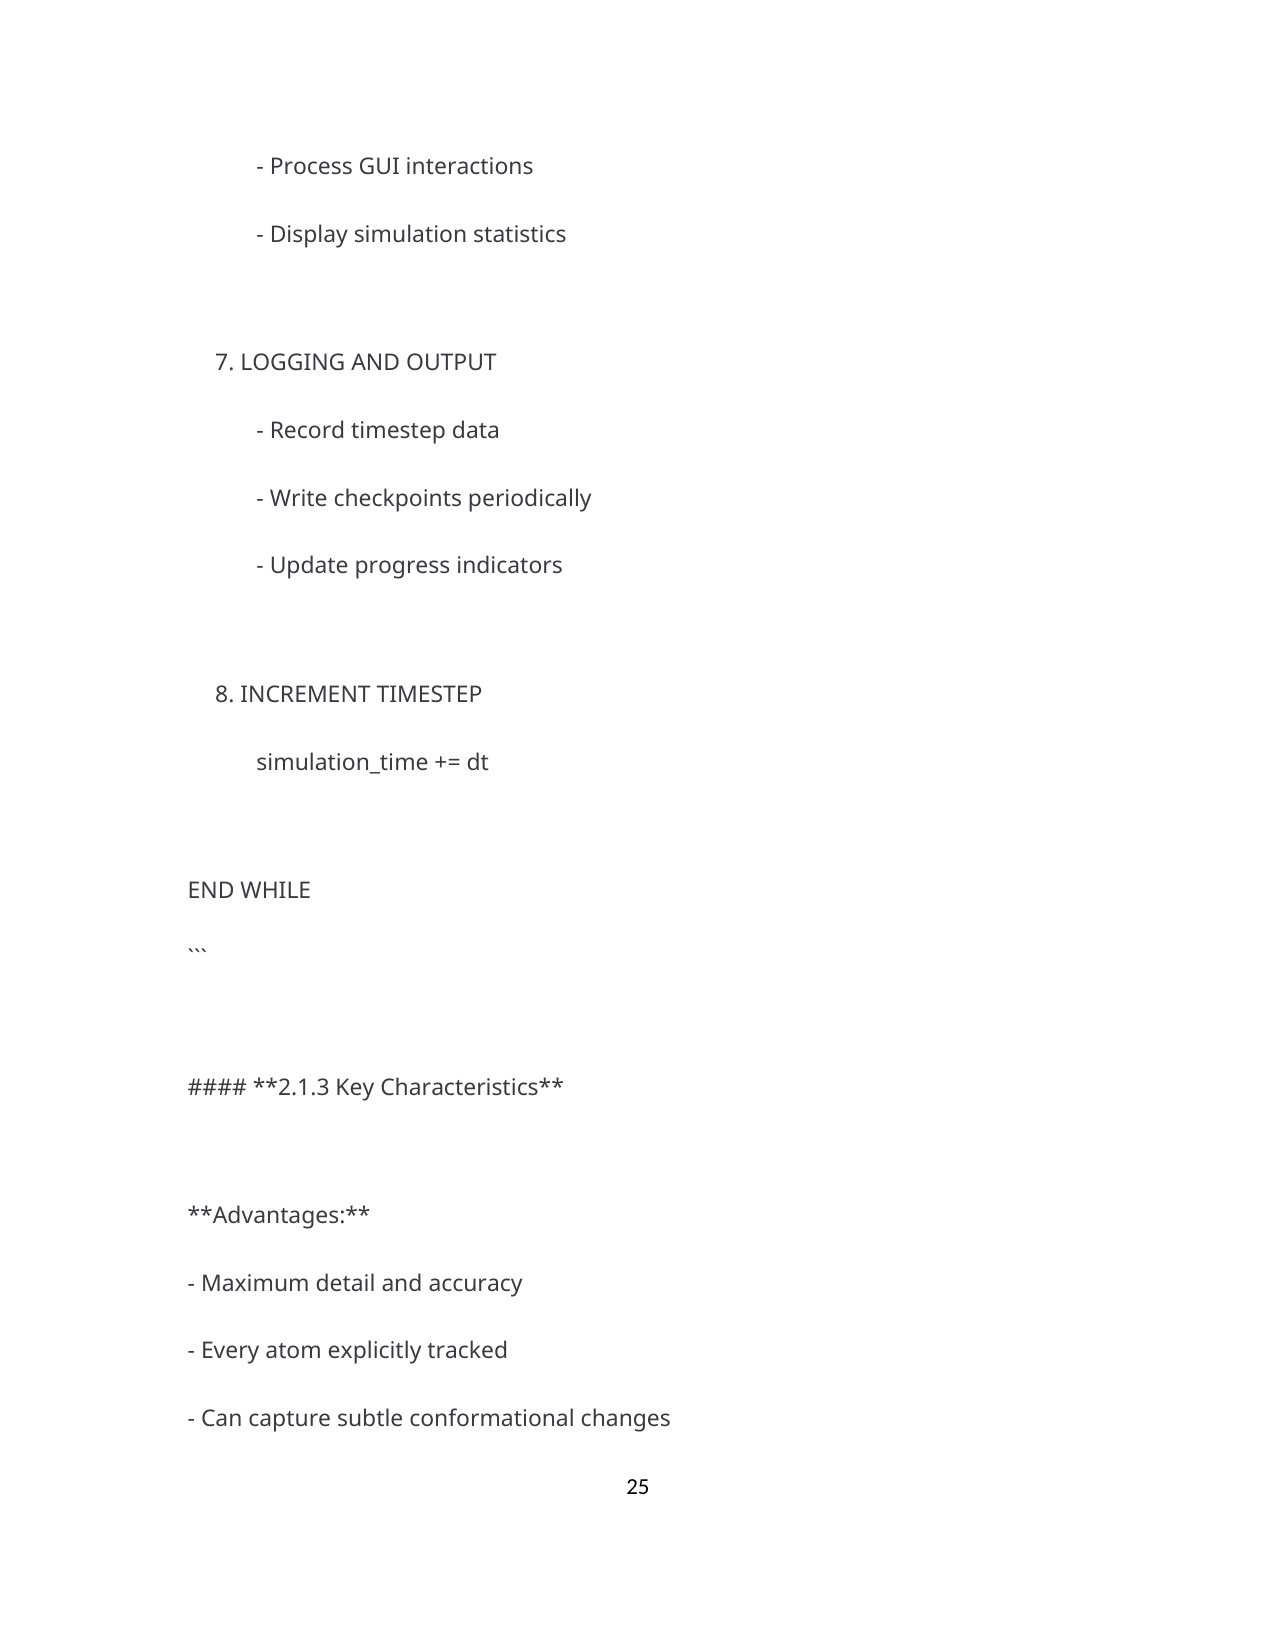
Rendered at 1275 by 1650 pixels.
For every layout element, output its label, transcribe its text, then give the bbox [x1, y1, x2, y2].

text - Every atom explicitly tracked [187, 1334, 1087, 1366]
text - Write checkpoints periodically [187, 482, 1087, 513]
text 7. LOGGING AND OUTPUT [187, 346, 1087, 377]
text - Process GUI interactions [187, 150, 1087, 181]
text ``` [187, 942, 1087, 973]
text 8. INCREMENT TIMESTEP [187, 678, 1087, 709]
text - Can capture subtle conformational changes [187, 1402, 1087, 1433]
text - Maximum detail and accuracy [187, 1267, 1087, 1298]
text #### **2.1.3 Key Characteristics** [187, 1070, 1087, 1102]
text - Update progress indicators [187, 549, 1087, 581]
text END WHILE [187, 874, 1087, 905]
text - Record timestep data [187, 414, 1087, 445]
text **Advantages:** [187, 1199, 1087, 1230]
text simulation_time += dt [187, 746, 1087, 777]
text - Display simulation statistics [187, 218, 1087, 249]
